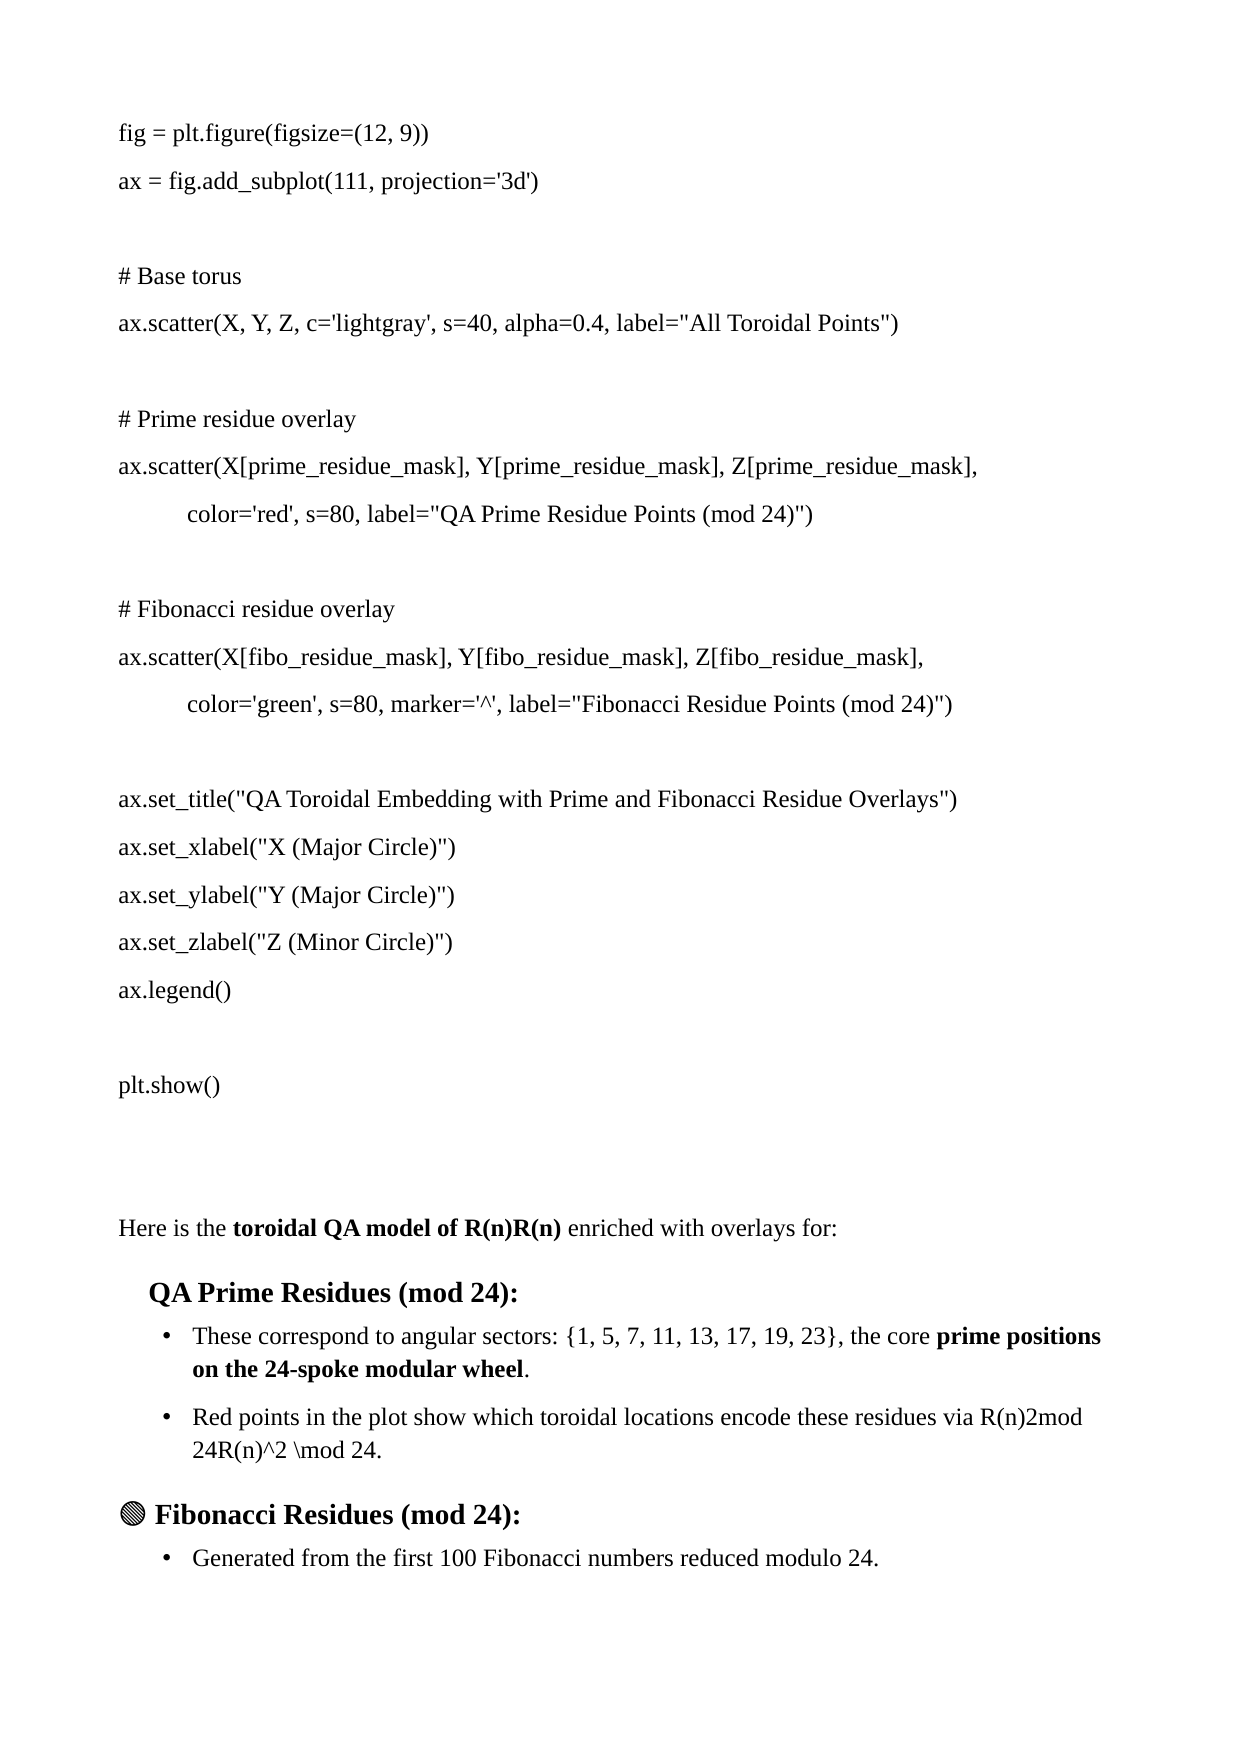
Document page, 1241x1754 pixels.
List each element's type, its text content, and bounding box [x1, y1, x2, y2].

text ax = fig.add_subplot(111, projection='3d') [118, 166, 1122, 194]
text ax.scatter(X[fibo_residue_mask], Y[fibo_residue_mask], Z[fibo_residue_mask], [118, 642, 1122, 671]
text # Fibonacci residue overlay [118, 594, 1122, 623]
list Generated from the first 100 Fibonacci numbers reduced modulo 24. [162, 1543, 1122, 1572]
text # Prime residue overlay [118, 404, 1122, 432]
list These correspond to angular sectors: {1, 5, 7, 11, 13, 17, 19, 23}, the core prime positions on the 24-spoke modular wheel. [162, 1321, 1122, 1383]
text color='red', s=80, label="QA Prime Residue Points (mod 24)") [118, 499, 1122, 528]
text ax.set_ylabel("Y (Major Circle)") [118, 880, 1122, 908]
list Red points in the plot show which toroidal locations encode these residues via R(n)2mod 24R(n)^2 \mod 24. [162, 1402, 1122, 1464]
text ax.scatter(X, Y, Z, c='lightgray', s=40, alpha=0.4, label="All Toroidal Points") [118, 308, 1122, 337]
text color='green', s=80, marker='^', label="Fibonacci Residue Points (mod 24)") [118, 689, 1122, 718]
text fig = plt.figure(figsize=(12, 9)) [118, 118, 1122, 147]
text plt.show() [118, 1070, 1122, 1099]
subtitle 🔴 QA Prime Residues (mod 24): [118, 1275, 1122, 1309]
text Here is the toroidal QA model of R(n)R(n) enriched with overlays for: [118, 1213, 1122, 1242]
text ax.set_zlabel("Z (Minor Circle)") [118, 927, 1122, 956]
text ax.legend() [118, 975, 1122, 1004]
text # Base torus [118, 261, 1122, 290]
text ax.set_xlabel("X (Major Circle)") [118, 832, 1122, 861]
text ax.scatter(X[prime_residue_mask], Y[prime_residue_mask], Z[prime_residue_mask], [118, 451, 1122, 480]
subtitle 🟢 Fibonacci Residues (mod 24): [118, 1497, 1122, 1531]
text ax.set_title("QA Toroidal Embedding with Prime and Fibonacci Residue Overlays") [118, 784, 1122, 813]
